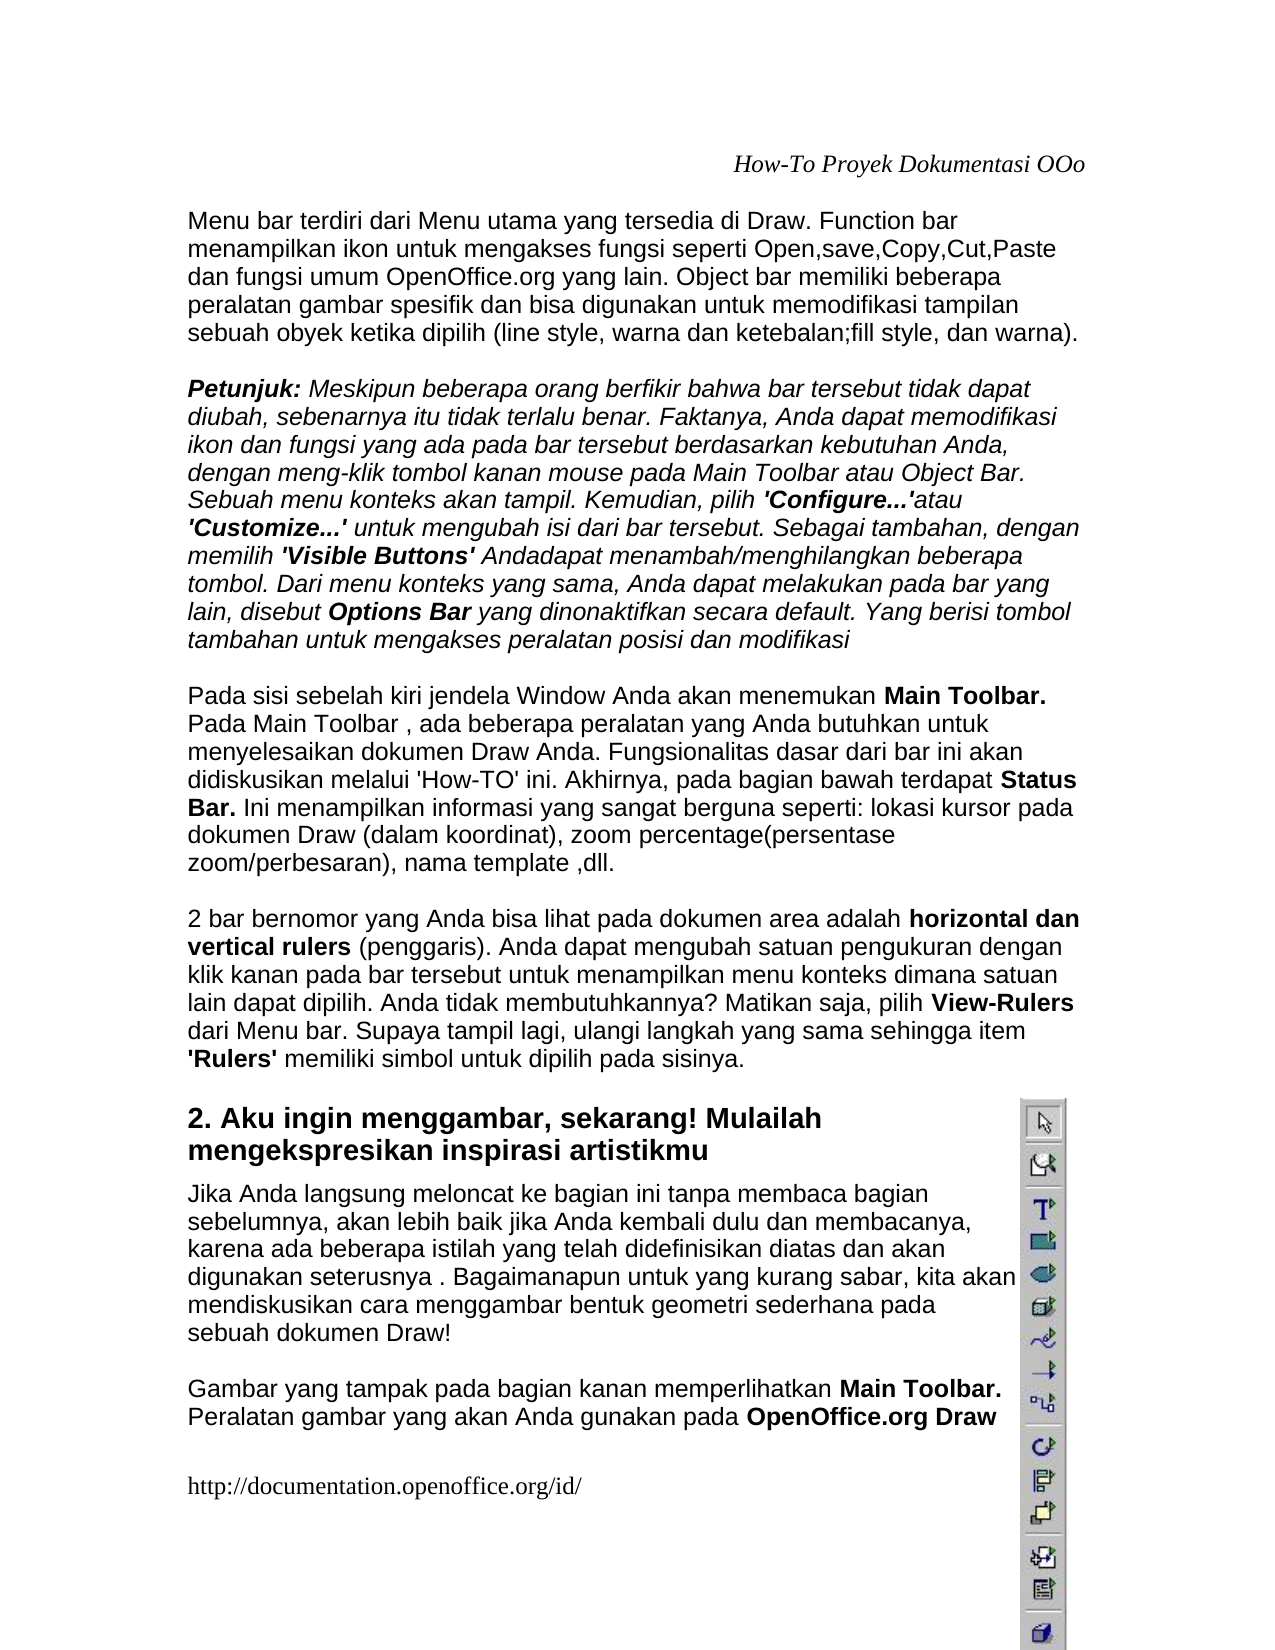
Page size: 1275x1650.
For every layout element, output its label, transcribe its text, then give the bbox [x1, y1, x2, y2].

text Menu bar terdiri dari Menu utama yang tersedia di Draw. Function bar menampilkan ikon untuk mengakses fungsi seperti Open,save,Copy,Cut,Paste dan fungsi umum OpenOffice.org yang lain. Object bar memiliki beberapa peralatan gambar spesifik dan bisa digunakan untuk memodifikasi tampilan sebuah obyek ketika dipilih (line style, warna dan ketebalan;fill style, dan warna). Petunjuk: Meskipun beberapa orang berfikir bahwa bar tersebut tidak dapat diubah, sebenarnya itu tidak terlalu benar. Faktanya, Anda dapat memodifikasi ikon dan fungsi yang ada pada bar tersebut berdasarkan kebutuhan Anda, dengan meng-klik tombol kanan mouse pada Main Toolbar atau Object Bar. Sebuah menu konteks akan tampil. Kemudian, pilih 'Configure...'atau 'Customize...' untuk mengubah isi dari bar tersebut. Sebagai tambahan, dengan memilih 'Visible Buttons' Andadapat menambah/menghilangkan beberapa tombol. Dari menu konteks yang sama, Anda dapat melakukan pada bar yang lain, disebut Options Bar yang dinonaktifkan secara default. Yang berisi tombol tambahan untuk mengakses peralatan posisi dan modifikasi Pada sisi sebelah kiri jendela Window Anda akan menemukan Main Toolbar. Pada Main Toolbar , ada beberapa peralatan yang Anda butuhkan untuk menyelesaikan dokumen Draw Anda. Fungsionalitas dasar dari bar ini akan didiskusikan melalui 'How-TO' ini. Akhirnya, pada bagian bawah terdapat Status Bar. Ini menampilkan informasi yang sangat berguna seperti: lokasi kursor pada dokumen Draw (dalam koordinat), zoom percentage(persentase zoom/perbesaran), nama template ,dll. 2 bar bernomor yang Anda bisa lihat pada dokumen area adalah horizontal dan vertical rulers (penggaris). Anda dapat mengubah satuan pengukuran dengan klik kanan pada bar tersebut untuk menampilkan menu konteks dimana satuan lain dapat dipilih. Anda tidak membutuhkannya? Matikan saja, pilih View-Rulers dari Menu bar. Supaya tampil lagi, ulangi langkah yang sama sehingga item 'Rulers' memiliki simbol untuk dipilih pada sisinya. [187, 207, 1087, 1073]
picture [1020, 1098, 1077, 1650]
subtitle 2. Aku ingin menggambar, sekarang! Mulailah mengekspresikan inspirasi artistikmu [187, 1102, 1020, 1167]
text Jika Anda langsung meloncat ke bagian ini tanpa membaca bagian sebelumnya, akan lebih baik jika Anda kembali dulu dan membacanya, karena ada beberapa istilah yang telah didefinisikan diatas dan akan digunakan seterusnya . Bagaimanapun untuk yang kurang sabar, kita akan mendiskusikan cara menggambar bentuk geometri sederhana pada sebuah dokumen Draw! Gambar yang tampak pada bagian kanan memperlihatkan Main Toolbar. Peralatan gambar yang akan Anda gunakan pada OpenOffice.org Draw [187, 1179, 1020, 1431]
